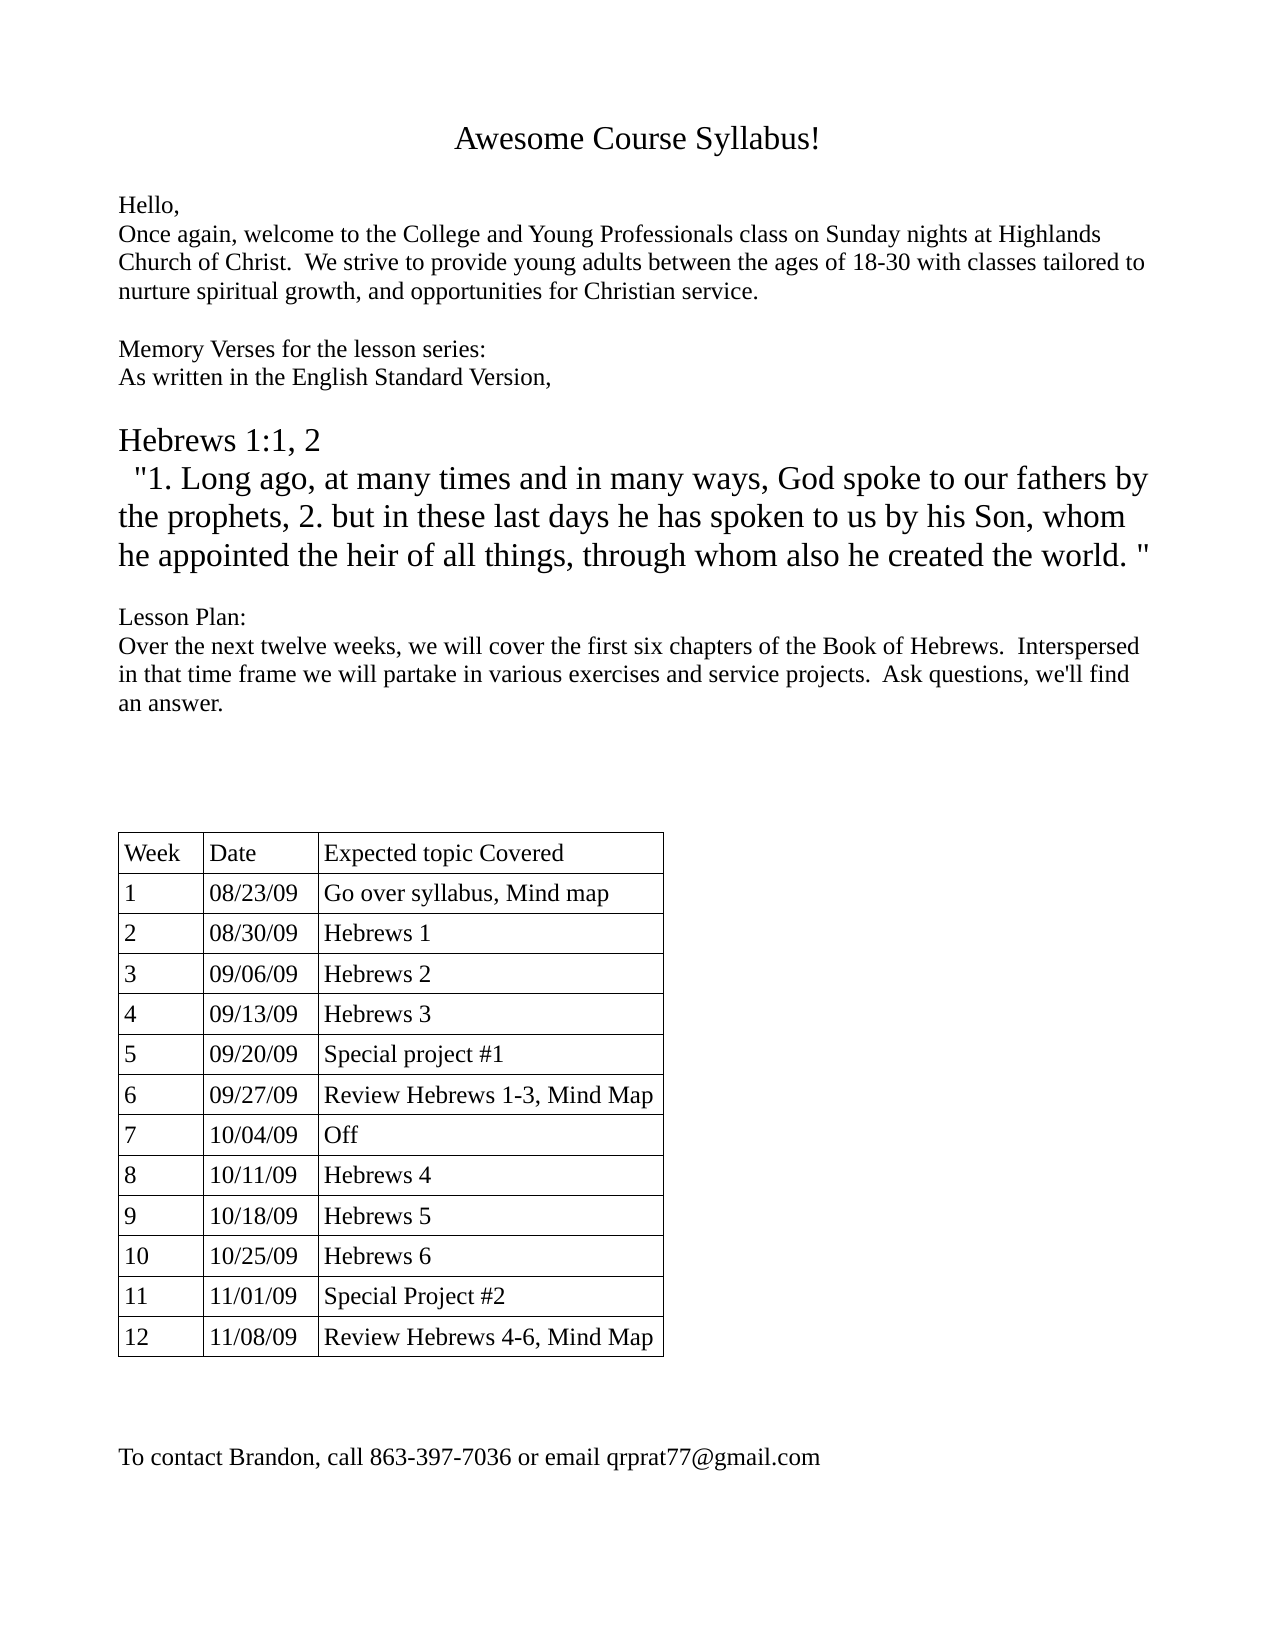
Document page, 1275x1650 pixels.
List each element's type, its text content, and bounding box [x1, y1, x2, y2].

table_cell 12 [119, 1317, 203, 1356]
text Memory Verses for the lesson series: [118, 334, 1157, 362]
table_cell Review Hebrews 4-6, Mind Map [319, 1317, 663, 1356]
table_cell Go over syllabus, Mind map [319, 874, 663, 913]
table_cell Hebrews 1 [319, 914, 663, 953]
table_cell 09/20/09 [204, 1035, 318, 1074]
table_cell 10/18/09 [204, 1196, 318, 1235]
table_cell 10/25/09 [204, 1236, 318, 1276]
table_cell 5 [119, 1035, 203, 1074]
table_cell 10/11/09 [204, 1156, 318, 1195]
table_cell 9 [119, 1196, 203, 1235]
table_cell 08/23/09 [204, 874, 318, 913]
table_cell 2 [119, 914, 203, 953]
table_cell Off [319, 1115, 663, 1154]
table_cell 10/04/09 [204, 1115, 318, 1154]
table_cell 11/08/09 [204, 1317, 318, 1356]
table_cell Special project #1 [319, 1035, 663, 1074]
table_cell Hebrews 4 [319, 1156, 663, 1195]
table_cell 3 [119, 954, 203, 993]
table_cell 6 [119, 1075, 203, 1114]
text Hebrews 1:1, 2 [118, 420, 1157, 458]
table_cell 11/01/09 [204, 1277, 318, 1316]
table_cell 4 [119, 994, 203, 1034]
text To contact Brandon, call 863-397-7036 or email qrprat77@gmail.com [118, 1442, 1157, 1471]
text Awesome Course Syllabus! [118, 118, 1157, 156]
table_cell 08/30/09 [204, 914, 318, 953]
table_header Week [119, 833, 203, 872]
table_cell Special Project #2 [319, 1277, 663, 1316]
table_cell 7 [119, 1115, 203, 1154]
text Lesson Plan: [118, 602, 1157, 631]
text Once again, welcome to the College and Young Professionals class on Sunday nights at Highlands Church of Christ. We strive to provide young adults between the ages of 18-30 with classes tailored to nurture spiritual growth, and opportunities for Christian service. [118, 219, 1157, 305]
table_header Date [204, 833, 318, 872]
table_cell 8 [119, 1156, 203, 1195]
table_cell 09/27/09 [204, 1075, 318, 1114]
table_cell Review Hebrews 1-3, Mind Map [319, 1075, 663, 1114]
table_cell Hebrews 6 [319, 1236, 663, 1276]
table_cell Hebrews 3 [319, 994, 663, 1034]
table_cell 1 [119, 874, 203, 913]
table_cell Hebrews 2 [319, 954, 663, 993]
table_header Expected topic Covered [319, 833, 663, 872]
table_cell Hebrews 5 [319, 1196, 663, 1235]
table_cell 09/13/09 [204, 994, 318, 1034]
text Hello, [118, 190, 1157, 219]
table_cell 11 [119, 1277, 203, 1316]
table_cell 10 [119, 1236, 203, 1276]
text As written in the English Standard Version, [118, 362, 1157, 391]
table_cell 09/06/09 [204, 954, 318, 993]
text "1. Long ago, at many times and in many ways, God spoke to our fathers by the prophets, 2. but in these last days he has spoken to us by his Son, whom he appointed the heir of all things, through whom also he created the world. " [118, 458, 1157, 573]
text Over the next twelve weeks, we will cover the first six chapters of the Book of Hebrews. Interspersed in that time frame we will partake in various exercises and service projects. Ask questions, we'll find an answer. [118, 631, 1157, 717]
